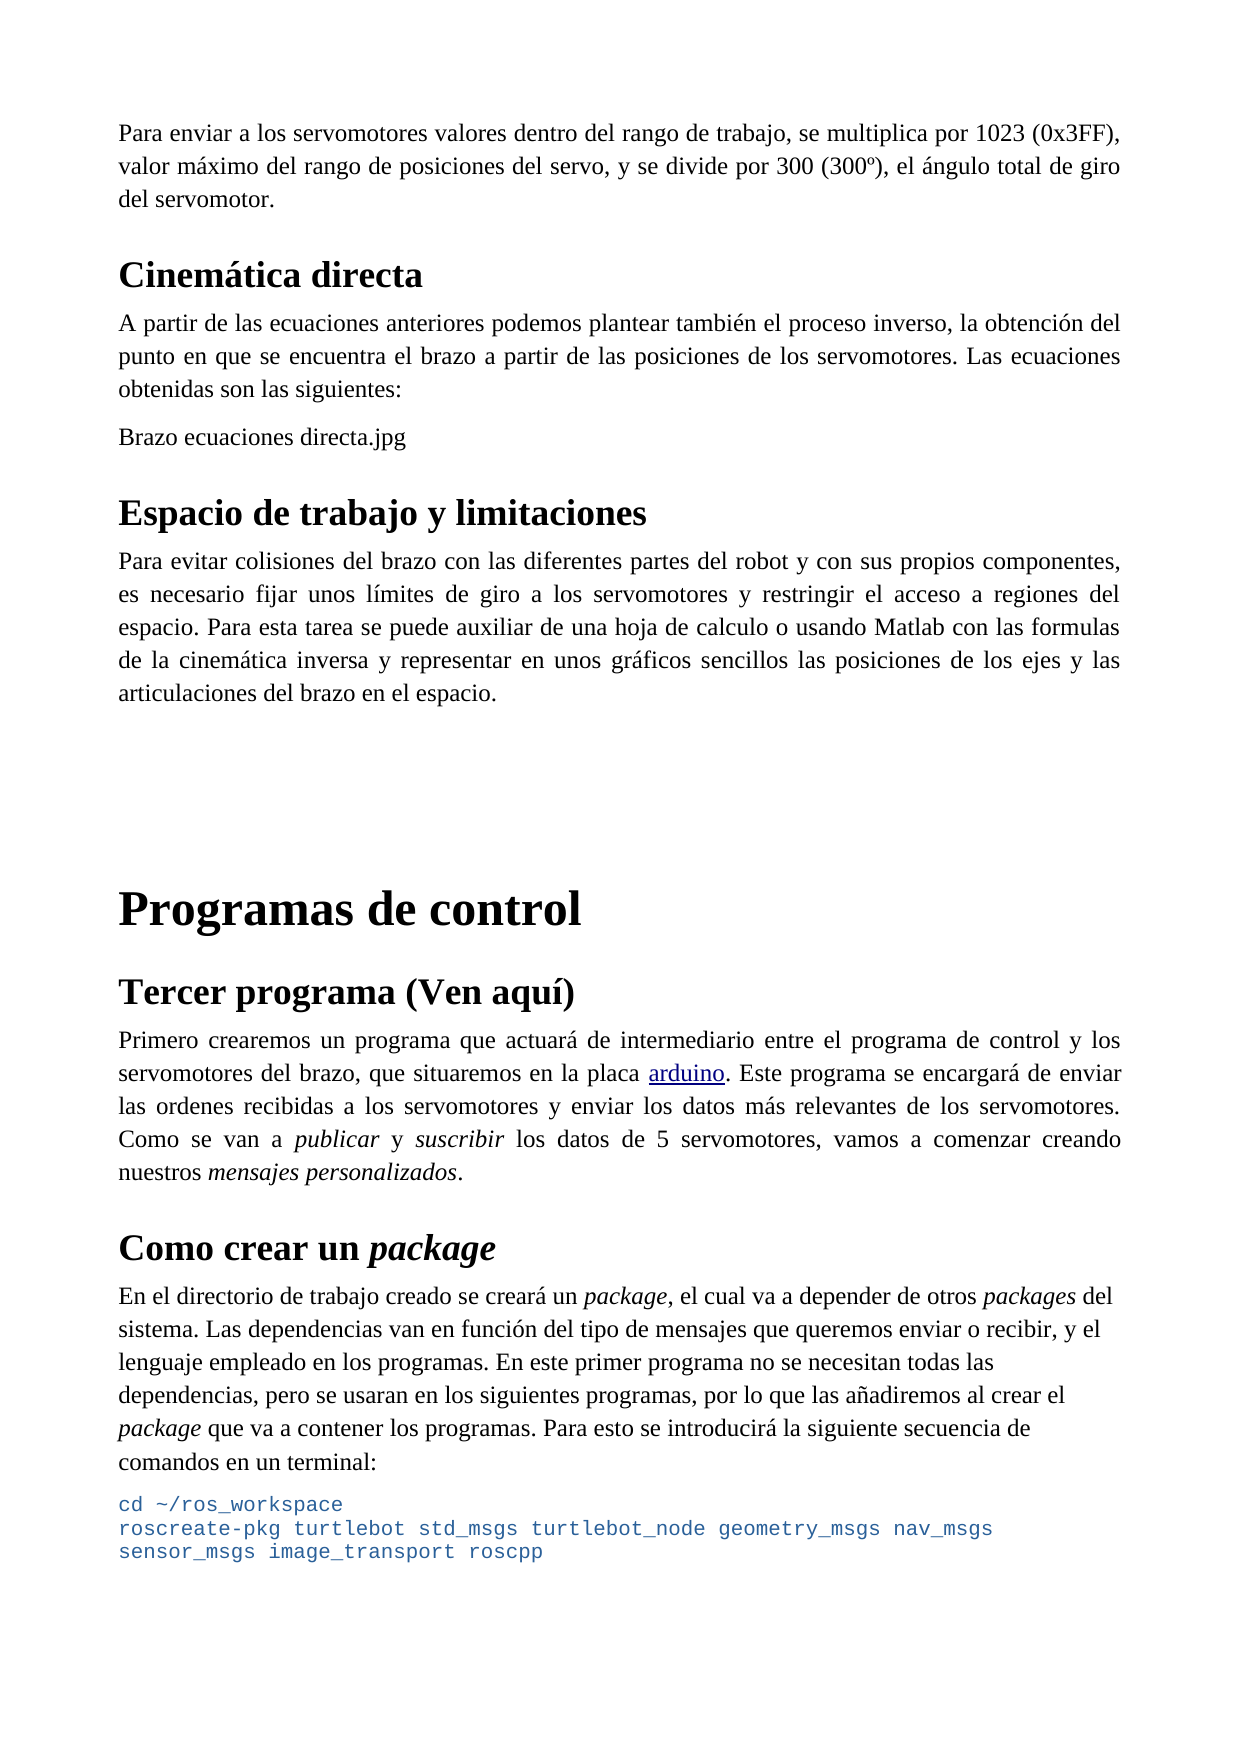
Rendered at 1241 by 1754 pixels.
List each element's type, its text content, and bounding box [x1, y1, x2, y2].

text cd ~/ros_workspace [118, 1494, 1122, 1518]
subtitle Como crear un package [118, 1226, 1122, 1269]
text Para enviar a los servomotores valores dentro del rango de trabajo, se multiplica por 1023 (0x3FF), valor máximo del rango de posiciones del servo, y se divide por 300 (300º), el ángulo total de giro del servomotor. [118, 118, 1122, 213]
subtitle Cinemática directa [118, 253, 1122, 296]
text Primero crearemos un programa que actuará de intermediario entre el programa de control y los servomotores del brazo, que situaremos en la placa arduino. Este programa se encargará de enviar las ordenes recibidas a los servomotores y enviar los datos más relevantes de los servomotores. Como se van a publicar y suscribir los datos de 5 servomotores, vamos a comenzar creando nuestros mensajes personalizados. [118, 1025, 1122, 1186]
text Brazo ecuaciones directa.jpg [118, 422, 1122, 451]
text roscreate-pkg turtlebot std_msgs turtlebot_node geometry_msgs nav_msgs sensor_msgs image_transport roscpp [118, 1518, 1122, 1565]
text A partir de las ecuaciones anteriores podemos plantear también el proceso inverso, la obtención del punto en que se encuentra el brazo a partir de las posiciones de los servomotores. Las ecuaciones obtenidas son las siguientes: [118, 308, 1122, 403]
text En el directorio de trabajo creado se creará un package, el cual va a depender de otros packages del sistema. Las dependencias van en función del tipo de mensajes que queremos enviar o recibir, y el lenguaje empleado en los programas. En este primer programa no se necesitan todas las dependencias, pero se usaran en los siguientes programas, por lo que las añadiremos al crear el package que va a contener los programas. Para esto se introducirá la siguiente secuencia de comandos en un terminal: [118, 1281, 1122, 1475]
subtitle Programas de control [118, 879, 1122, 936]
subtitle Tercer programa (Ven aquí) [118, 970, 1122, 1013]
subtitle Espacio de trabajo y limitaciones [118, 490, 1122, 533]
text Para evitar colisiones del brazo con las diferentes partes del robot y con sus propios componentes, es necesario fijar unos límites de giro a los servomotores y restringir el acceso a regiones del espacio. Para esta tarea se puede auxiliar de una hoja de calculo o usando Matlab con las formulas de la cinemática inversa y representar en unos gráficos sencillos las posiciones de los ejes y las articulaciones del brazo en el espacio. [118, 546, 1122, 707]
